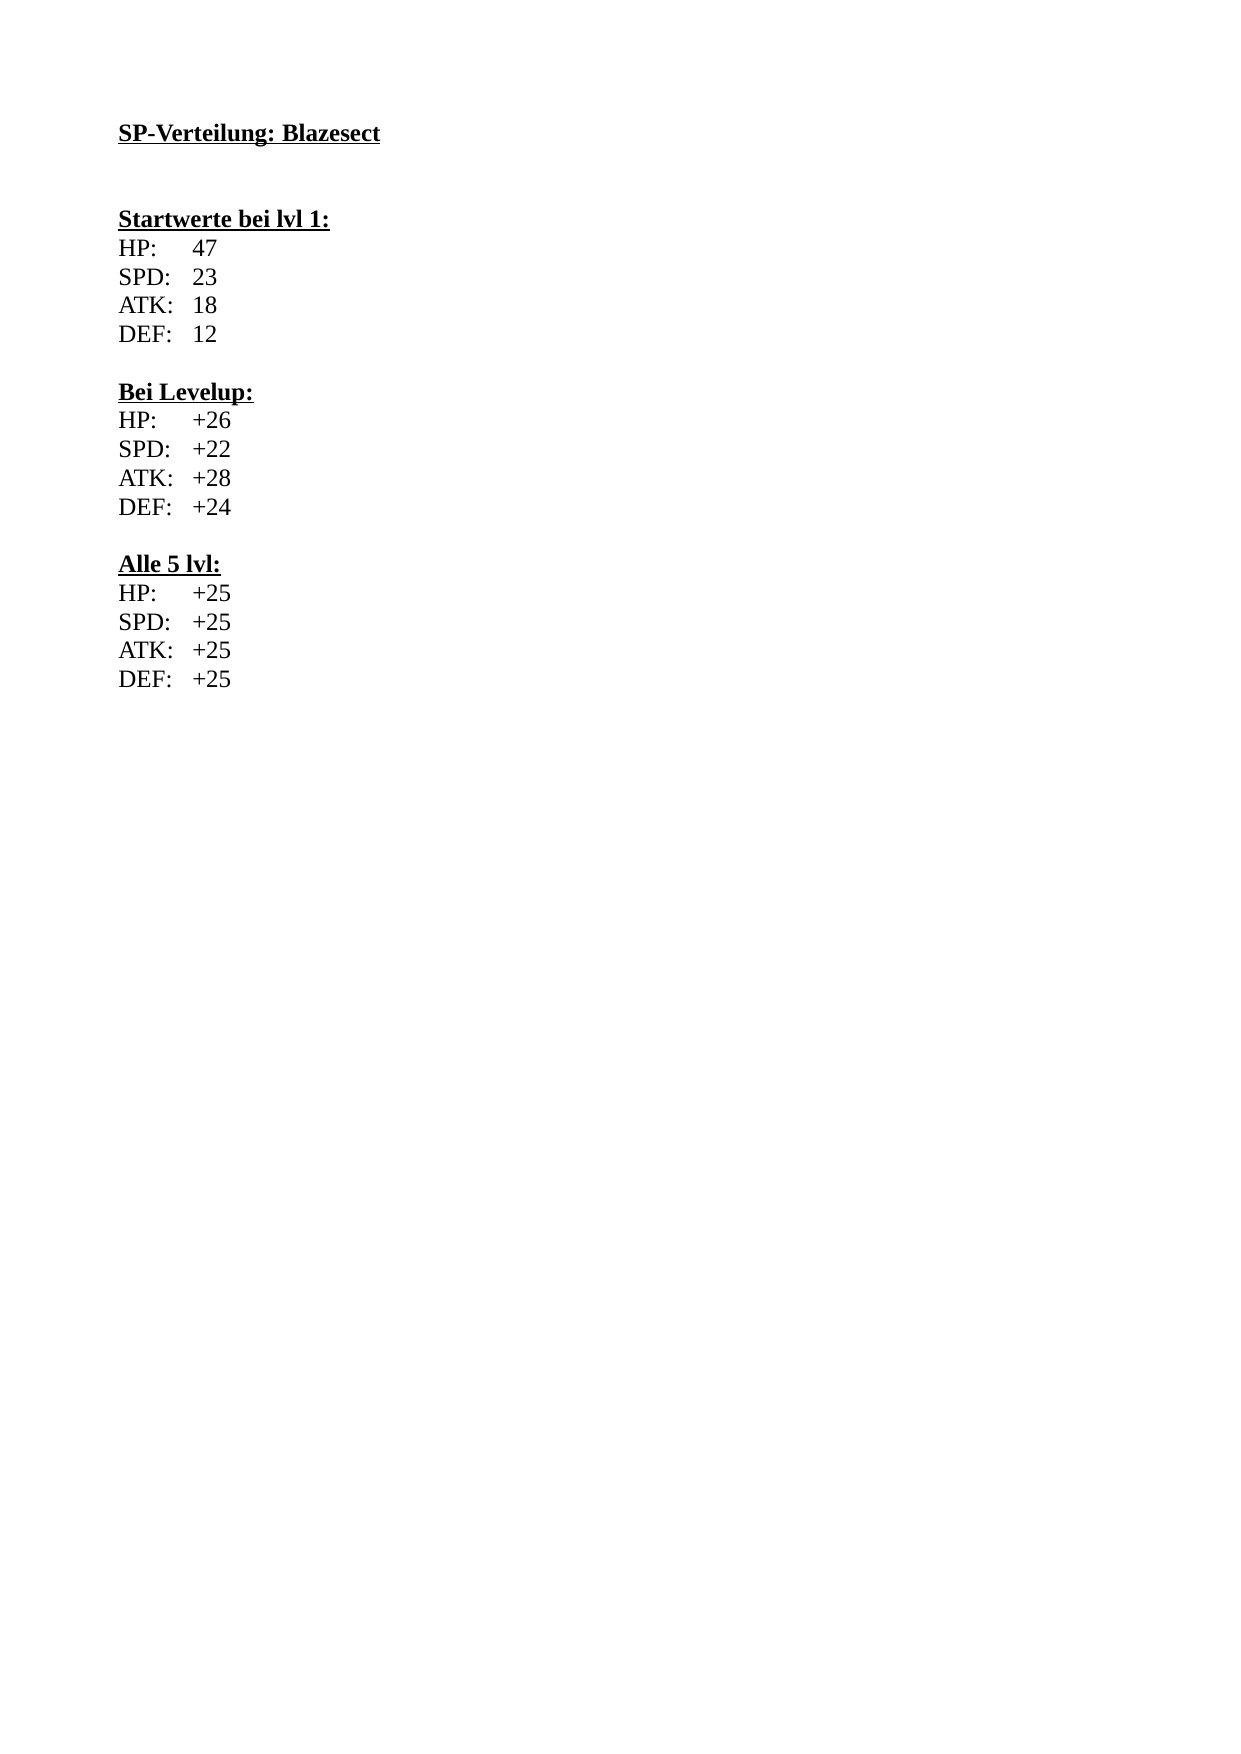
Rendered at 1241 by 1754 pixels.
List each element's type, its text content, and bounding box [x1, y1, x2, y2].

text Alle 5 lvl: [118, 549, 1122, 578]
text ATK: 18 [118, 291, 1122, 319]
text DEF: 12 [118, 319, 1122, 348]
text HP: +26 [118, 406, 1122, 434]
text Startwerte bei lvl 1: [118, 204, 1122, 233]
text SPD: +22 [118, 434, 1122, 463]
text HP: 47 [118, 233, 1122, 262]
text ATK: +28 [118, 463, 1122, 492]
text HP: +25 [118, 578, 1122, 607]
text Bei Levelup: [118, 377, 1122, 406]
text SPD: 23 [118, 262, 1122, 291]
text DEF: +25 [118, 664, 1122, 693]
text DEF: +24 [118, 492, 1122, 521]
text SP-Verteilung: Blazesect [118, 118, 1122, 147]
text SPD: +25 [118, 607, 1122, 636]
text ATK: +25 [118, 636, 1122, 664]
